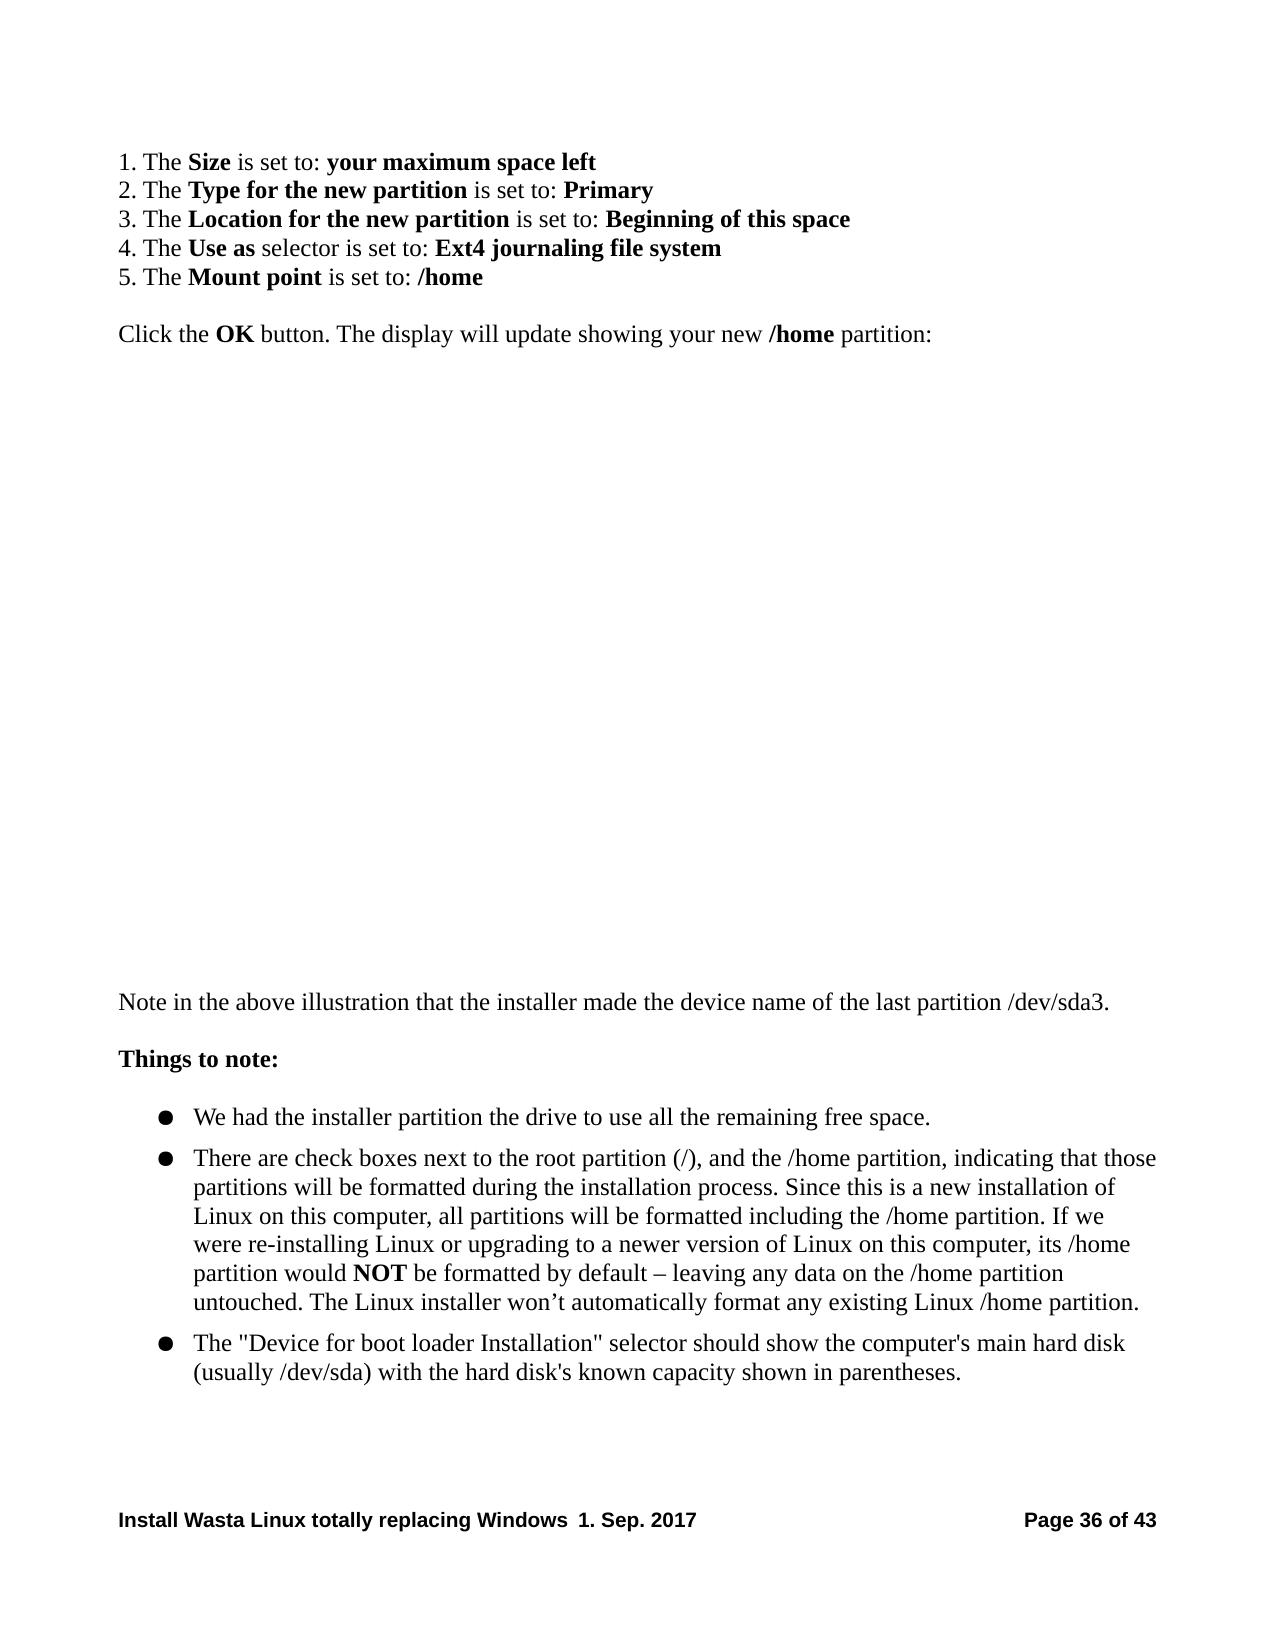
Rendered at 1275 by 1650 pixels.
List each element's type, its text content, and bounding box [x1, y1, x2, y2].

text Things to note: [118, 1044, 1157, 1073]
text 3. The Location for the new partition is set to: Beginning of this space [118, 204, 1157, 233]
list We had the installer partition the drive to use all the remaining free space. [156, 1102, 1157, 1131]
text 5. The Mount point is set to: /home [118, 262, 1157, 291]
text 4. The Use as selector is set to: Ext4 journaling file system [118, 233, 1157, 262]
text Click the OK button. The display will update showing your new /home partition: [118, 319, 1157, 348]
text Note in the above illustration that the installer made the device name of the last partition /dev/sda3. [118, 987, 1157, 1016]
list The "Device for boot loader Installation" selector should show the computer's main hard disk (usually /dev/sda) with the hard disk's known capacity shown in parentheses. [156, 1328, 1157, 1386]
text 1. The Size is set to: your maximum space left [118, 147, 1157, 176]
list There are check boxes next to the root partition (/), and the /home partition, indicating that those partitions will be formatted during the installation process. Since this is a new installation of Linux on this computer, all partitions will be formatted including the /home partition. If we were re-installing Linux or upgrading to a newer version of Linux on this computer, its /home partition would NOT be formatted by default – leaving any data on the /home partition untouched. The Linux installer won’t automatically format any existing Linux /home partition. [156, 1143, 1157, 1316]
text 2. The Type for the new partition is set to: Primary [118, 176, 1157, 204]
